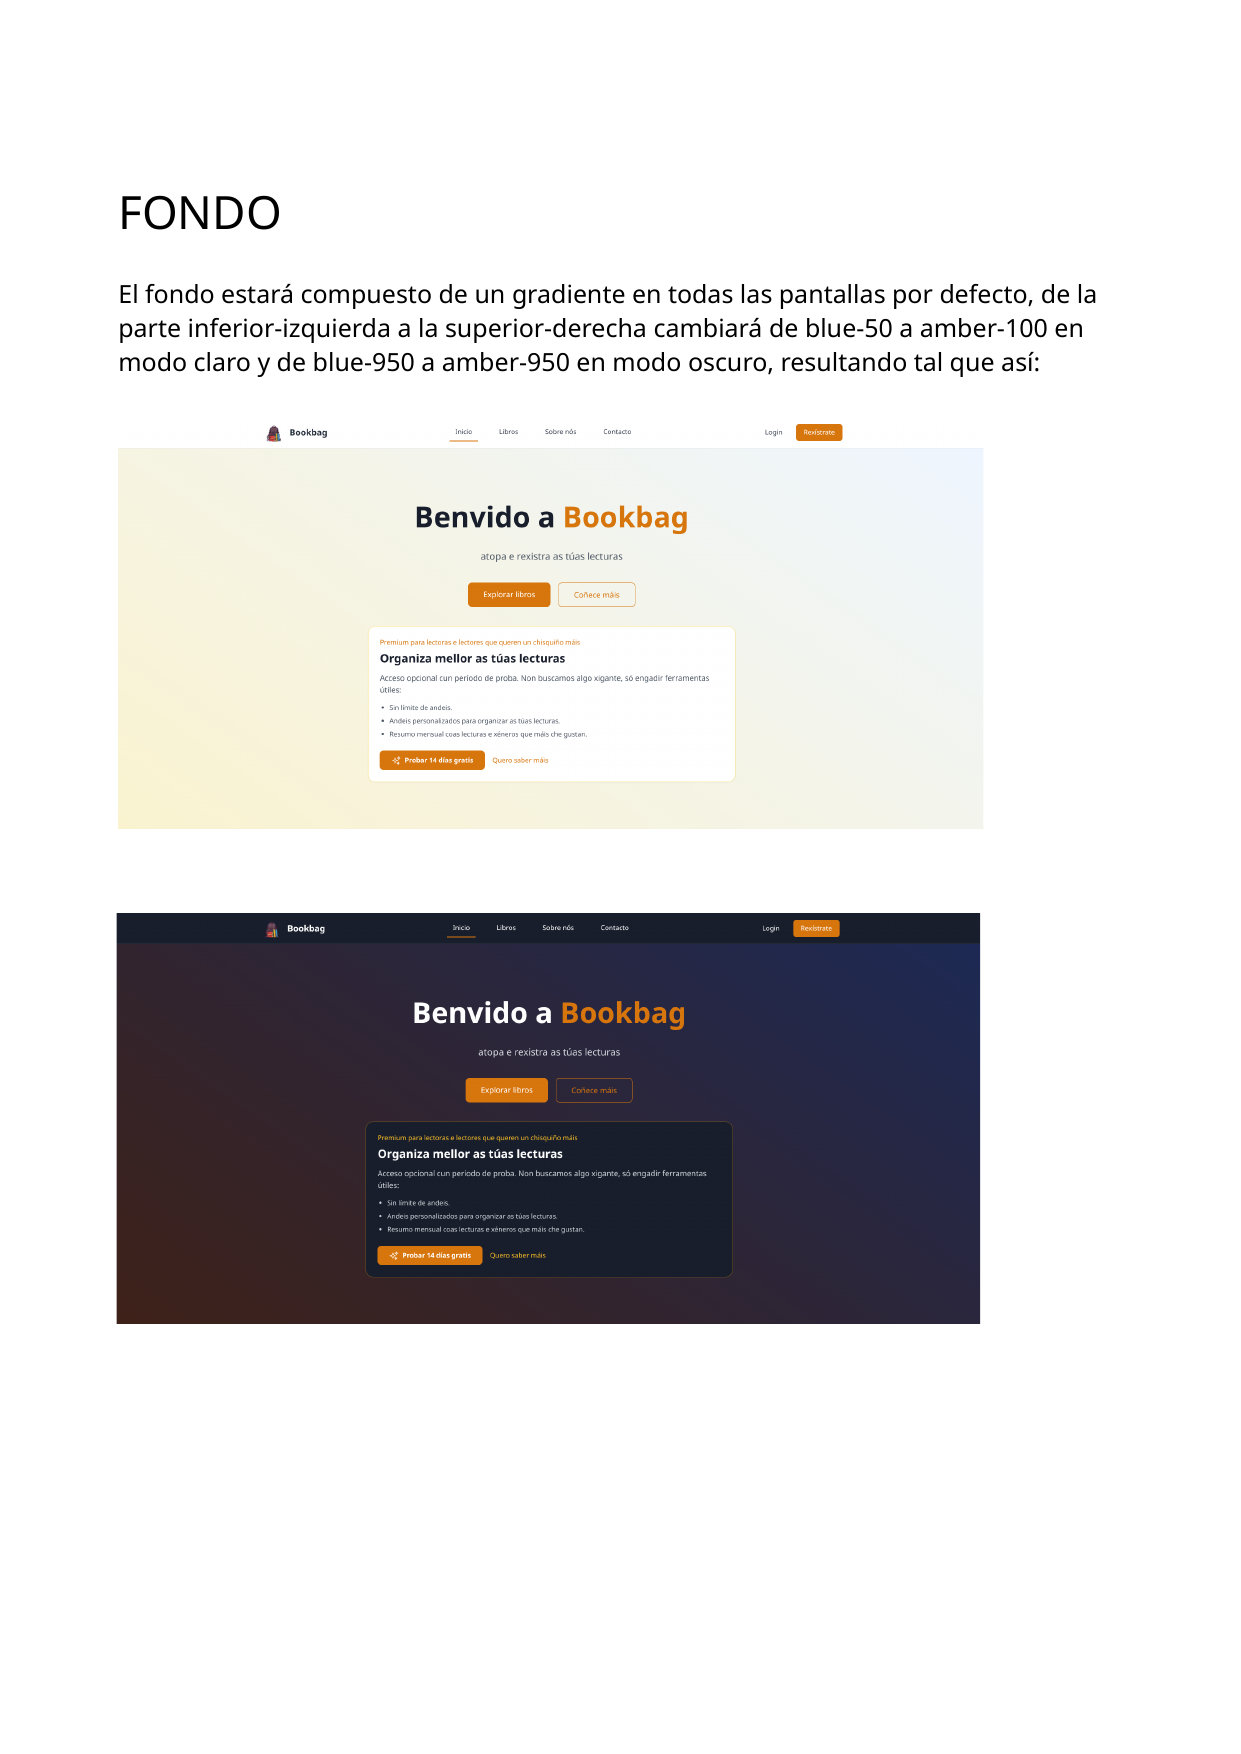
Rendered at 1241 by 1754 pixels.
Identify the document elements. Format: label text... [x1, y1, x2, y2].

picture [116, 913, 981, 1324]
text El fondo estará compuesto de un gradiente en todas las pantallas por defecto, de la parte inferior-izquierda a la superior-derecha cambiará de blue-50 a amber-100 en modo claro y de blue-950 a amber-950 en modo oscuro, resultando tal que así: [118, 277, 1122, 379]
picture [118, 418, 984, 829]
text FONDO [118, 181, 1122, 243]
